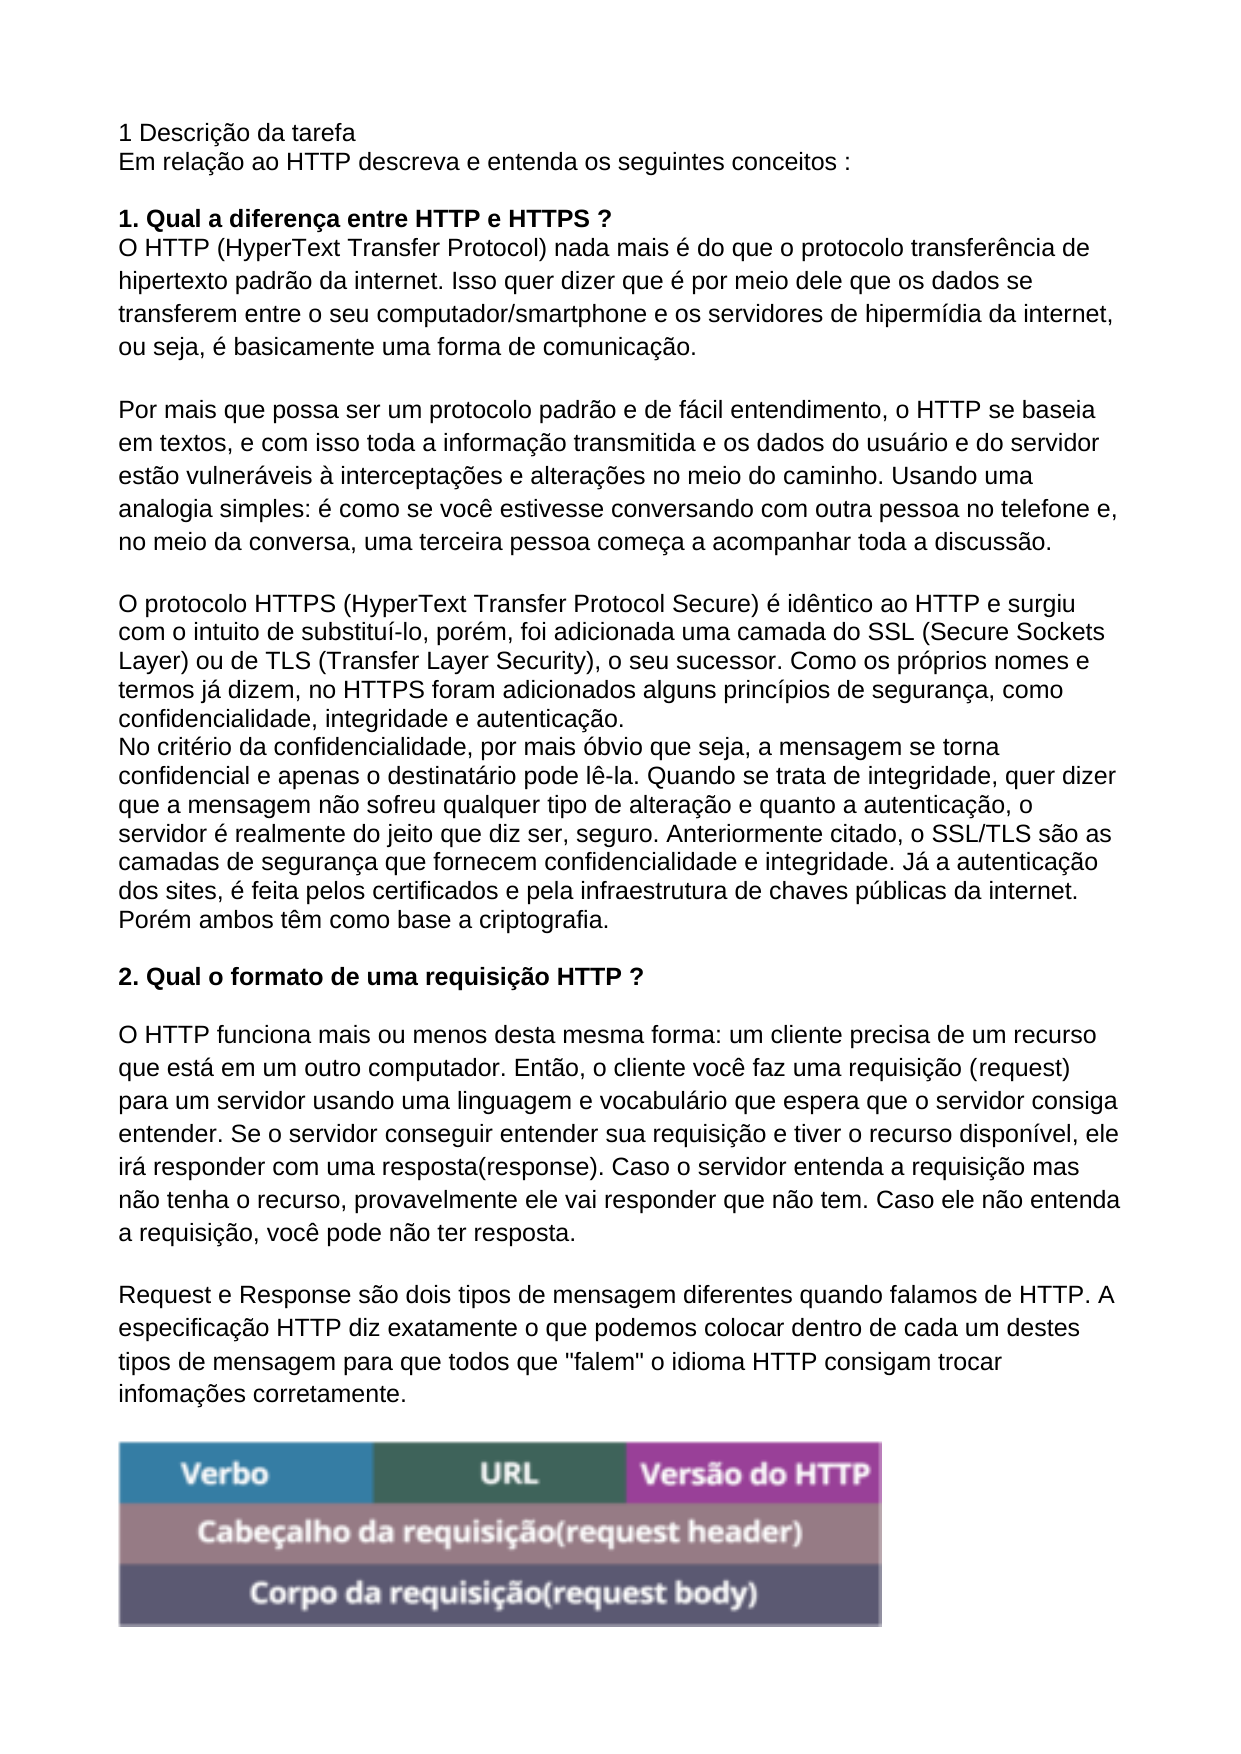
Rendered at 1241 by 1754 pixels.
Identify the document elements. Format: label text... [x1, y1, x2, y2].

text O protocolo HTTPS (HyperText Transfer Protocol Secure) é idêntico ao HTTP e surgiu com o intuito de substituí-lo, porém, foi adicionada uma camada do SSL (Secure Sockets Layer) ou de TLS (Transfer Layer Security), o seu sucessor. Como os próprios nomes e termos já dizem, no HTTPS foram adicionados alguns princípios de segurança, como confidencialidade, integridade e autenticação. [118, 588, 1122, 732]
text 2. Qual o formato de uma requisição HTTP ? [118, 962, 1122, 991]
text O HTTP funciona mais ou menos desta mesma forma: um cliente precisa de um recurso que está em um outro computador. Então, o cliente você faz uma requisição (request) para um servidor usando uma linguagem e vocabulário que espera que o servidor consiga entender. Se o servidor conseguir entender sua requisição e tiver o recurso disponível, ele irá responder com uma resposta(response). Caso o servidor entenda a requisição mas não tenha o recurso, provavelmente ele vai responder que não tem. Caso ele não entenda a requisição, você pode não ter resposta. [118, 1020, 1122, 1247]
text O HTTP (HyperText Transfer Protocol) nada mais é do que o protocolo transferência de hipertexto padrão da internet. Isso quer dizer que é por meio dele que os dados se transferem entre o seu computador/smartphone e os servidores de hipermídia da internet, ou seja, é basicamente uma forma de comunicação. [118, 233, 1122, 361]
text 1. Qual a diferença entre HTTP e HTTPS ? [118, 204, 1122, 233]
text Request e Response são dois tipos de mensagem diferentes quando falamos de HTTP. A especificação HTTP diz exatamente o que podemos colocar dentro de cada um destes tipos de mensagem para que todos que "falem" o idioma HTTP consigam trocar infomações corretamente. [118, 1280, 1122, 1408]
text Por mais que possa ser um protocolo padrão e de fácil entendimento, o HTTP se baseia em textos, e com isso toda a informação transmitida e os dados do usuário e do servidor estão vulneráveis à interceptações e alterações no meio do caminho. Usando uma analogia simples: é como se você estivesse conversando com outra pessoa no telefone e, no meio da conversa, uma terceira pessoa começa a acompanhar toda a discussão. [118, 395, 1122, 556]
text Em relação ao HTTP descreva e entenda os seguintes conceitos : [118, 147, 1122, 176]
text 1 Descrição da tarefa [118, 118, 1122, 147]
picture [118, 1441, 882, 1627]
text No critério da confidencialidade, por mais óbvio que seja, a mensagem se torna confidencial e apenas o destinatário pode lê-la. Quando se trata de integridade, quer dizer que a mensagem não sofreu qualquer tipo de alteração e quanto a autenticação, o servidor é realmente do jeito que diz ser, seguro. Anteriormente citado, o SSL/TLS são as camadas de segurança que fornecem confidencialidade e integridade. Já a autenticação dos sites, é feita pelos certificados e pela infraestrutura de chaves públicas da internet. Porém ambos têm como base a criptografia. [118, 732, 1122, 933]
